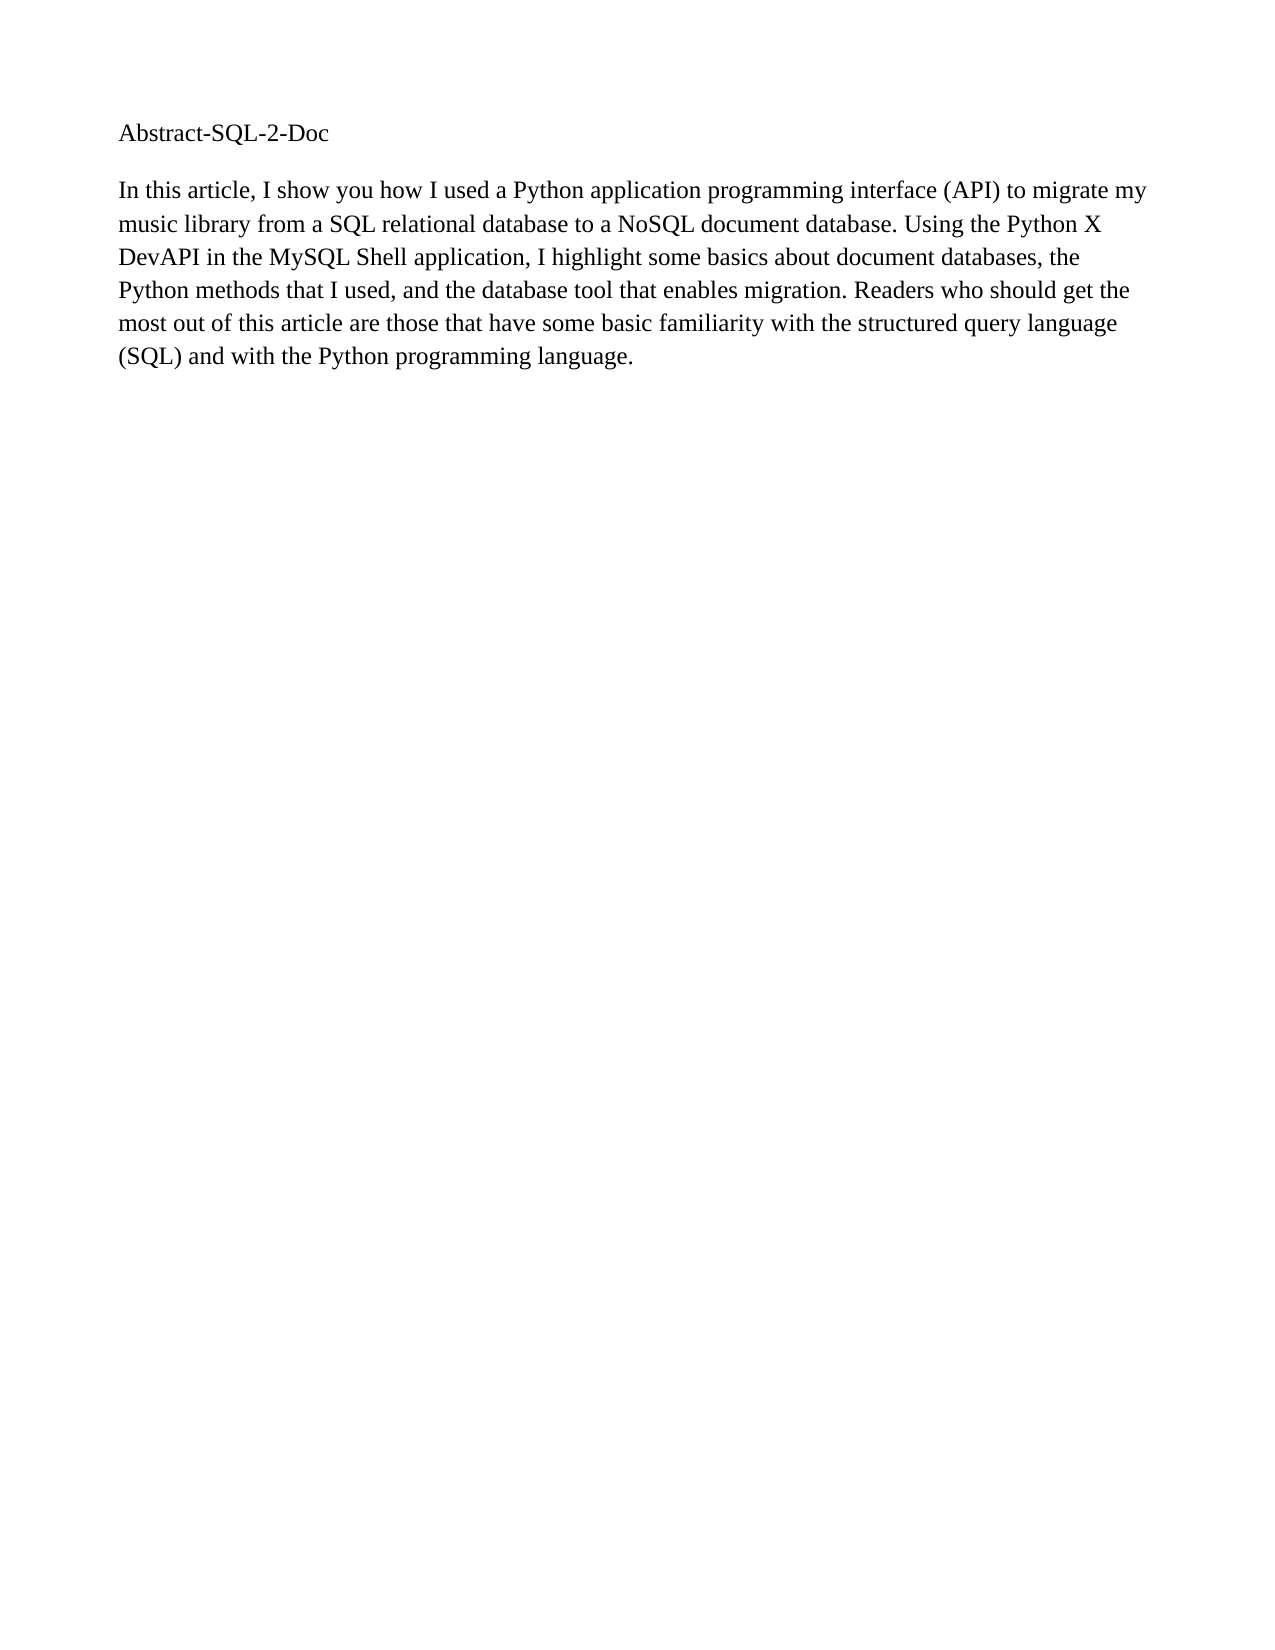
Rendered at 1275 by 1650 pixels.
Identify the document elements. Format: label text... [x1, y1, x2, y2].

text In this article, I show you how I used a Python application programming interface (API) to migrate my music library from a SQL relational database to a NoSQL document database. Using the Python X DevAPI in the MySQL Shell application, I highlight some basics about document databases, the Python methods that I used, and the database tool that enables migration. Readers who should get the most out of this article are those that have some basic familiarity with the structured query language (SQL) and with the Python programming language. [118, 176, 1157, 369]
text Abstract-SQL-2-Doc [118, 118, 1157, 147]
